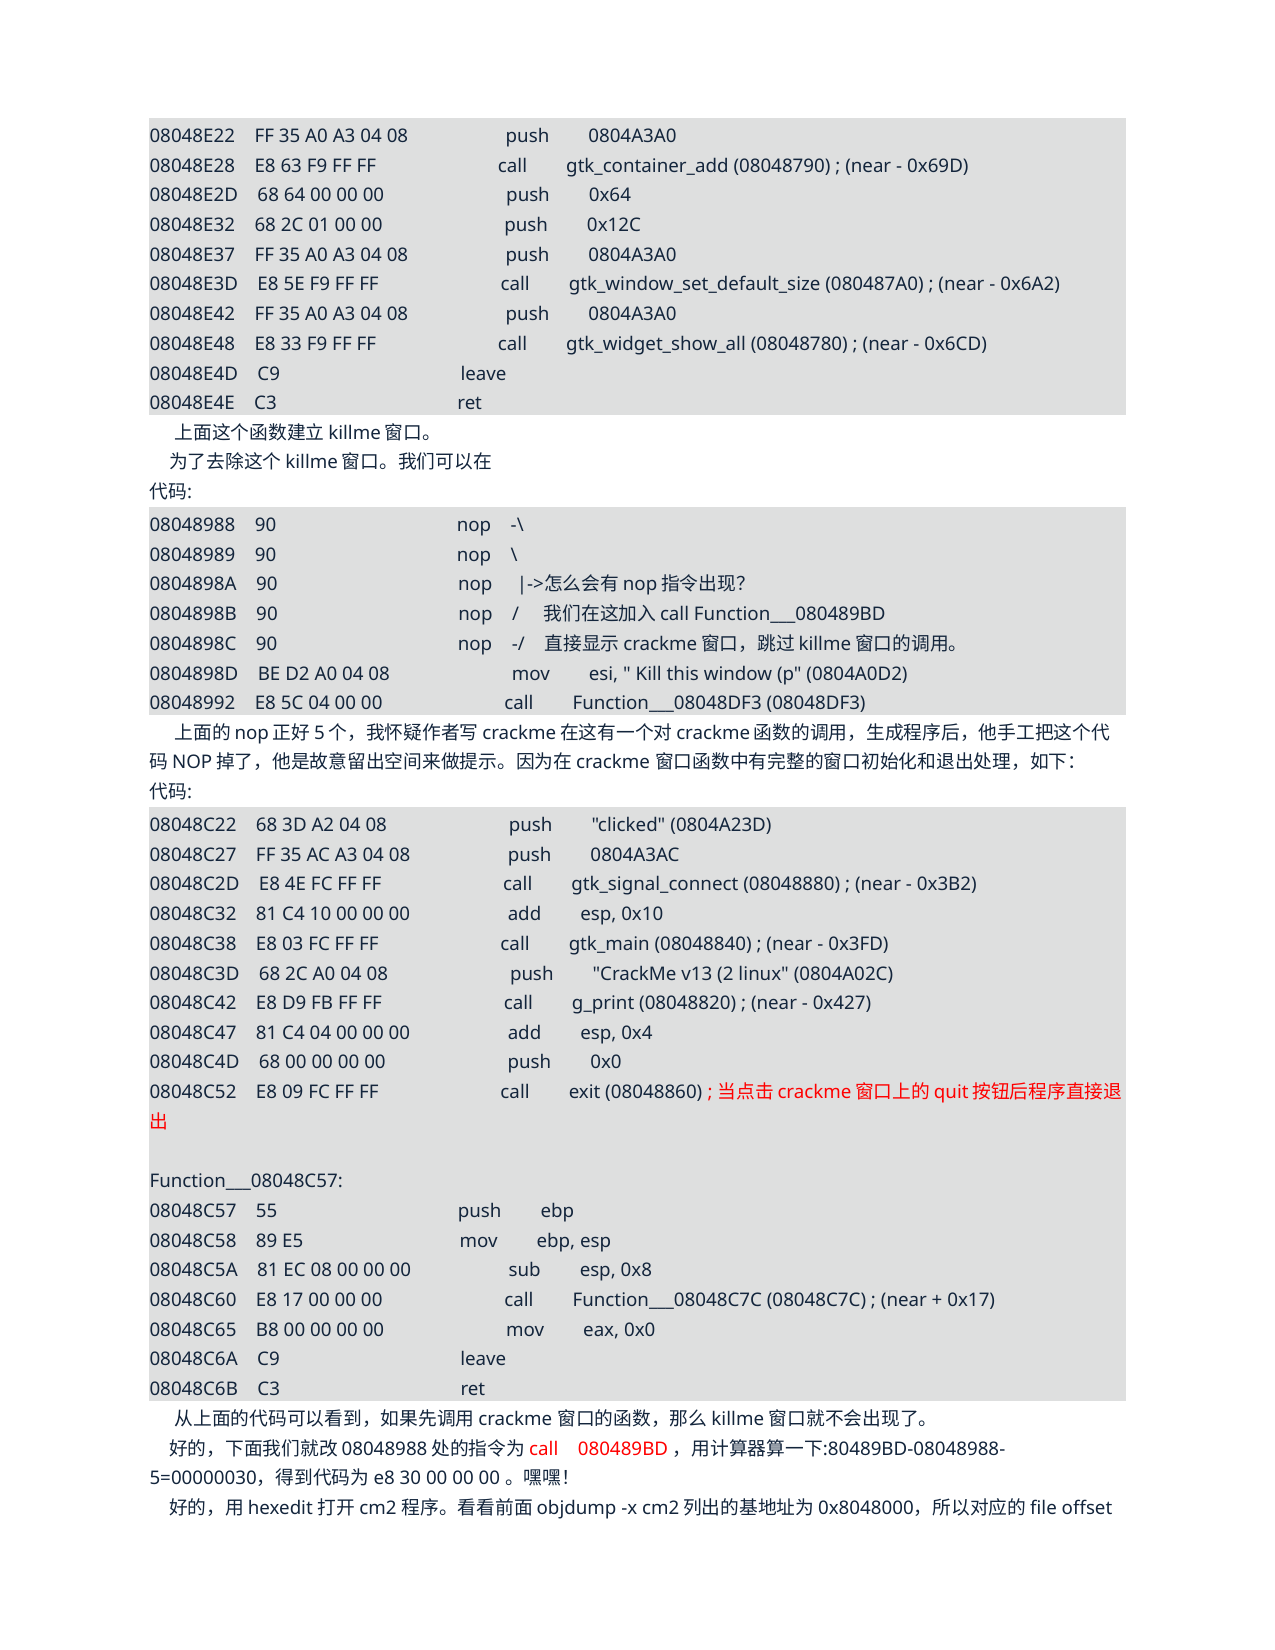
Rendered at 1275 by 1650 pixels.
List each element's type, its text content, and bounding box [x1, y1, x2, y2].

text 08048C22 68 3D A2 04 08 push "clicked" (0804A23D) [149, 807, 1126, 837]
text 08048C42 E8 D9 FB FF FF call g_print (08048820) ; (near - 0x427) [149, 985, 1126, 1015]
text 08048C6A C9 leave [149, 1342, 1126, 1371]
text 08048C38 E8 03 FC FF FF call gtk_main (08048840) ; (near - 0x3FD) [149, 926, 1126, 956]
text 08048E37 FF 35 A0 A3 04 08 push 0804A3A0 [149, 237, 1126, 267]
text 08048C6B C3 ret [149, 1371, 1126, 1401]
text 08048C32 81 C4 10 00 00 00 add esp, 0x10 [149, 896, 1126, 926]
text 08048C58 89 E5 mov ebp, esp [149, 1223, 1126, 1252]
text 08048992 E8 5C 04 00 00 call Function___08048DF3 (08048DF3) [149, 685, 1126, 715]
text 08048C5A 81 EC 08 00 00 00 sub esp, 0x8 [149, 1252, 1126, 1282]
text 08048C4D 68 00 00 00 00 push 0x0 [149, 1045, 1126, 1074]
text 08048E4E C3 ret [149, 385, 1126, 415]
text 08048C52 E8 09 FC FF FF call exit (08048860) ; 当点击crackme窗口上的quit按钮后程序直接退出 [149, 1074, 1126, 1134]
text 上面的nop正好5个，我怀疑作者写crackme在这有一个对crackme函数的调用，生成程序后，他手工把这个代码NOP掉了，他是故意留出空间来做提示。因为在crackme 窗口函数中有完整的窗口初始化和退出处理，如下： [149, 715, 1126, 774]
text 0804898A 90 nop |->怎么会有nop指令出现？ [149, 567, 1126, 596]
text 0804898C 90 nop -/ 直接显示crackme窗口，跳过killme窗口的调用。 [149, 626, 1126, 656]
text 08048C3D 68 2C A0 04 08 push "CrackMe v13 (2 linux" (0804A02C) [149, 956, 1126, 985]
text 上面这个函数建立killme窗口。 为了去除这个killme窗口。我们可以在 [149, 415, 1126, 474]
text 08048C60 E8 17 00 00 00 call Function___08048C7C (08048C7C) ; (near + 0x17) [149, 1282, 1126, 1312]
text 08048E28 E8 63 F9 FF FF call gtk_container_add (08048790) ; (near - 0x69D) [149, 148, 1126, 177]
text 08048C2D E8 4E FC FF FF call gtk_signal_connect (08048880) ; (near - 0x3B2) [149, 867, 1126, 896]
text 从上面的代码可以看到，如果先调用crackme 窗口的函数，那么 killme 窗口就不会出现了。 好的，下面我们就改08048988处的指令为 call 080489BD ，用计算器算一下:80489BD-08048988-5=00000030，得到代码为 e8 30 00 00 00 。嘿嘿！ 好的，用hexedit 打开 cm2 程序。看看前面objdump -x cm2列出的基地址为0x8048000，所以对应的file offset [149, 1401, 1126, 1520]
text 08048989 90 nop \ [149, 537, 1126, 567]
text 08048988 90 nop -\ [149, 507, 1126, 537]
text 08048E4D C9 leave [149, 356, 1126, 385]
text Function___08048C57: [149, 1163, 1126, 1193]
text 0804898B 90 nop / 我们在这加入call Function___080489BD [149, 596, 1126, 626]
text 08048C65 B8 00 00 00 00 mov eax, 0x0 [149, 1312, 1126, 1342]
text 08048E42 FF 35 A0 A3 04 08 push 0804A3A0 [149, 296, 1126, 326]
text 代码: [149, 774, 1126, 804]
text 08048E48 E8 33 F9 FF FF call gtk_widget_show_all (08048780) ; (near - 0x6CD) [149, 326, 1126, 356]
text 0804898D BE D2 A0 04 08 mov esi, " Kill this window (p" (0804A0D2) [149, 656, 1126, 685]
text 08048E2D 68 64 00 00 00 push 0x64 [149, 177, 1126, 207]
text 代码: [149, 474, 1126, 504]
text 08048C27 FF 35 AC A3 04 08 push 0804A3AC [149, 837, 1126, 867]
text 08048E32 68 2C 01 00 00 push 0x12C [149, 207, 1126, 237]
text 08048C47 81 C4 04 00 00 00 add esp, 0x4 [149, 1015, 1126, 1045]
text 08048E22 FF 35 A0 A3 04 08 push 0804A3A0 [149, 118, 1126, 148]
text 08048C57 55 push ebp [149, 1193, 1126, 1223]
text 08048E3D E8 5E F9 FF FF call gtk_window_set_default_size (080487A0) ; (near - 0x6A2) [149, 267, 1126, 296]
